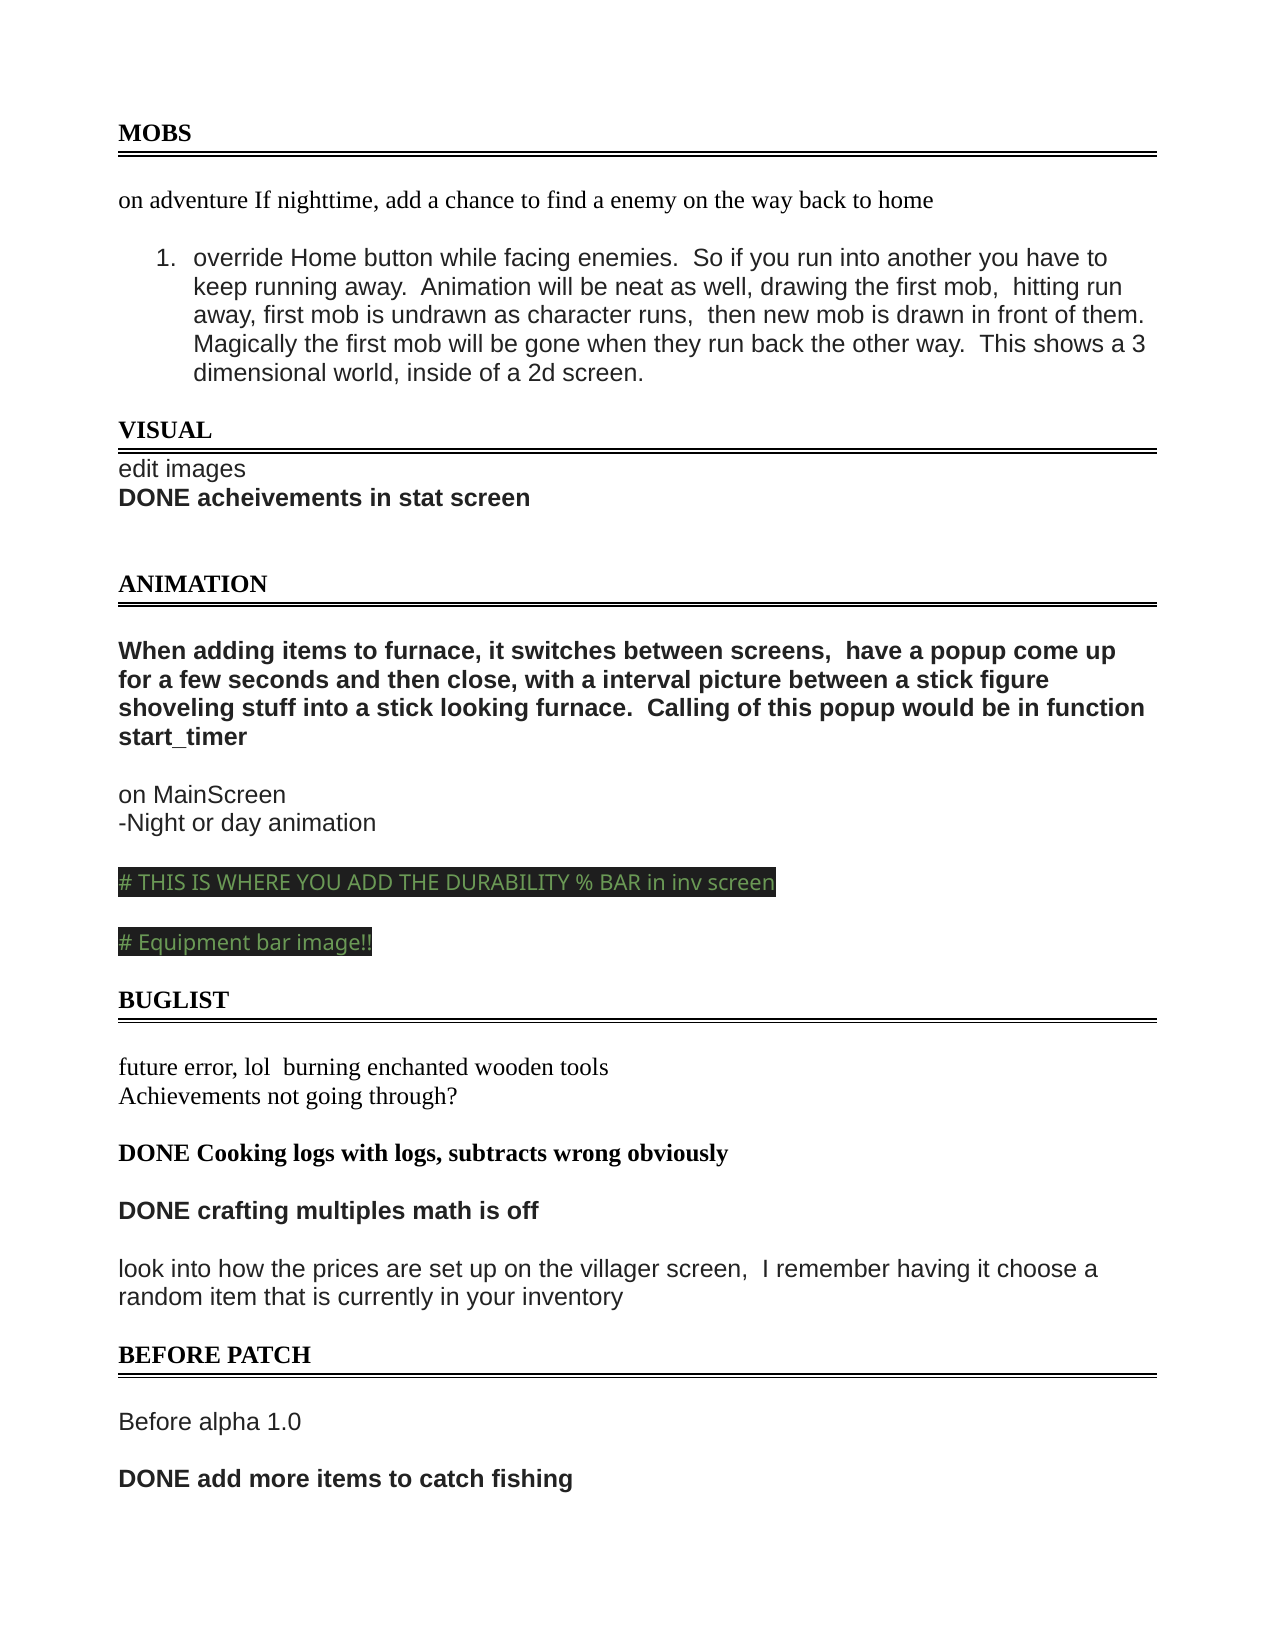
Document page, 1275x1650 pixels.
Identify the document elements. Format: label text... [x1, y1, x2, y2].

text VISUAL [118, 415, 1157, 448]
text Achievements not going through? [118, 1081, 1157, 1110]
text DONE crafting multiples math is off [118, 1196, 1157, 1225]
text look into how the prices are set up on the villager screen, I remember having it choose a random item that is currently in your inventory [118, 1253, 1157, 1311]
text BEFORE PATCH [118, 1340, 1157, 1373]
list override Home button while facing enemies. So if you run into another you have to keep running away. Animation will be neat as well, drawing the first mob, hitting run away, first mob is undrawn as character runs, then new mob is drawn in front of them. Magically the first mob will be gone when they run back the other way. This shows a 3 dimensional world, inside of a 2d screen. [156, 243, 1157, 387]
text -Night or day animation [118, 808, 1157, 837]
text MOBS [118, 118, 1157, 151]
text on adventure If nighttime, add a chance to find a enemy on the way back to home [118, 185, 1157, 214]
text ANIMATION [118, 569, 1157, 602]
text # THIS IS WHERE YOU ADD THE DURABILITY % BAR in inv screen [118, 867, 1157, 897]
text DONE add more items to catch fishing [118, 1464, 1157, 1493]
text Before alpha 1.0 [118, 1407, 1157, 1436]
text # Equipment bar image!! [118, 927, 1157, 956]
text future error, lol burning enchanted wooden tools [118, 1052, 1157, 1081]
text edit images [118, 454, 1157, 482]
text DONE Cooking logs with logs, subtracts wrong obviously [118, 1138, 1157, 1167]
text When adding items to furnace, it switches between screens, have a popup come up for a few seconds and then close, with a interval picture between a stick figure shoveling stuff into a stick looking furnace. Calling of this popup would be in function start_timer [118, 636, 1157, 751]
text DONE acheivements in stat screen [118, 482, 1157, 511]
text on MainScreen [118, 780, 1157, 808]
text BUGLIST [118, 985, 1157, 1018]
